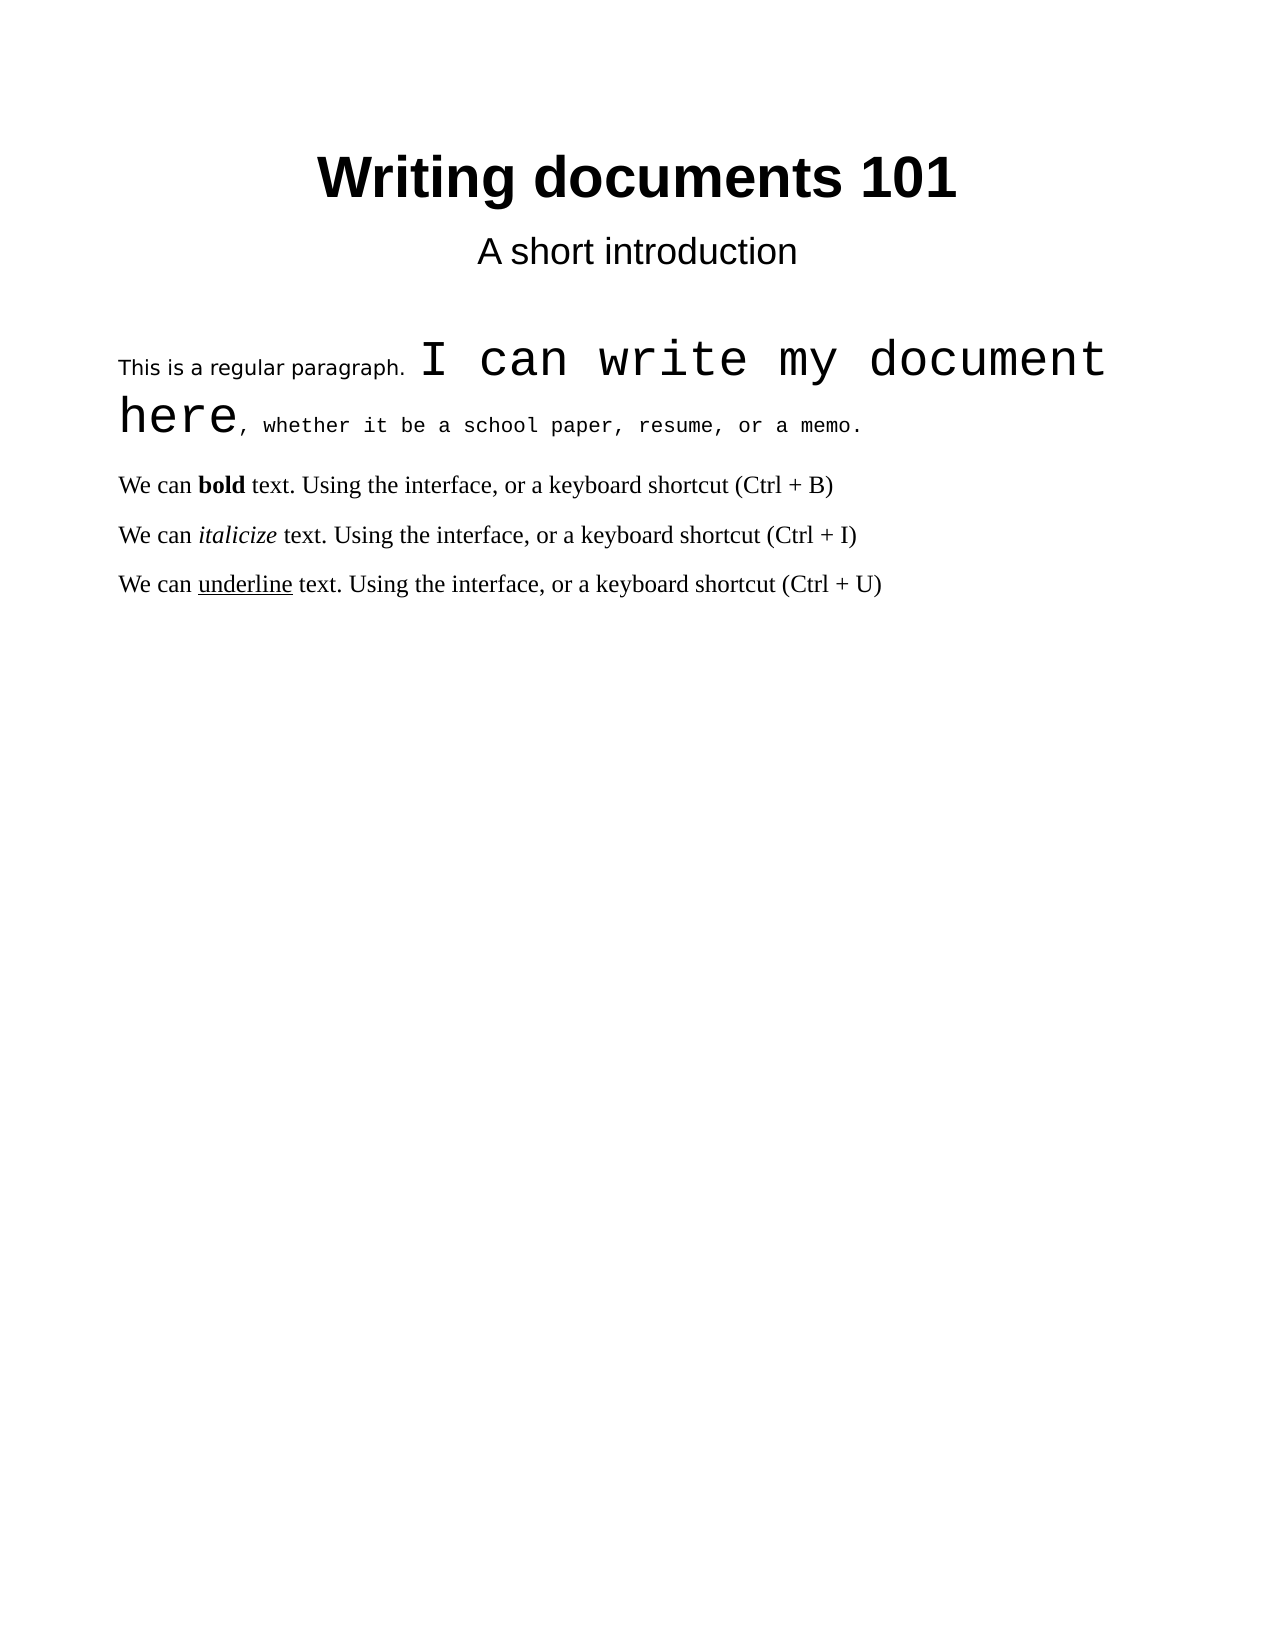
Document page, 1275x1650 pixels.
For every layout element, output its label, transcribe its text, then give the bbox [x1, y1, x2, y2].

text This is a regular paragraph. I can write my document here, whether it be a school paper, resume, or a memo. [118, 334, 1157, 447]
title Writing documents 101 [118, 143, 1157, 210]
text We can underline text. Using the interface, or a keyboard shortcut (Ctrl + U) [118, 569, 1157, 597]
text We can italicize text. Using the interface, or a keyboard shortcut (Ctrl + I) [118, 520, 1157, 548]
subtitle A short introduction [118, 229, 1157, 272]
text We can bold text. Using the interface, or a keyboard shortcut (Ctrl + B) [118, 471, 1157, 499]
